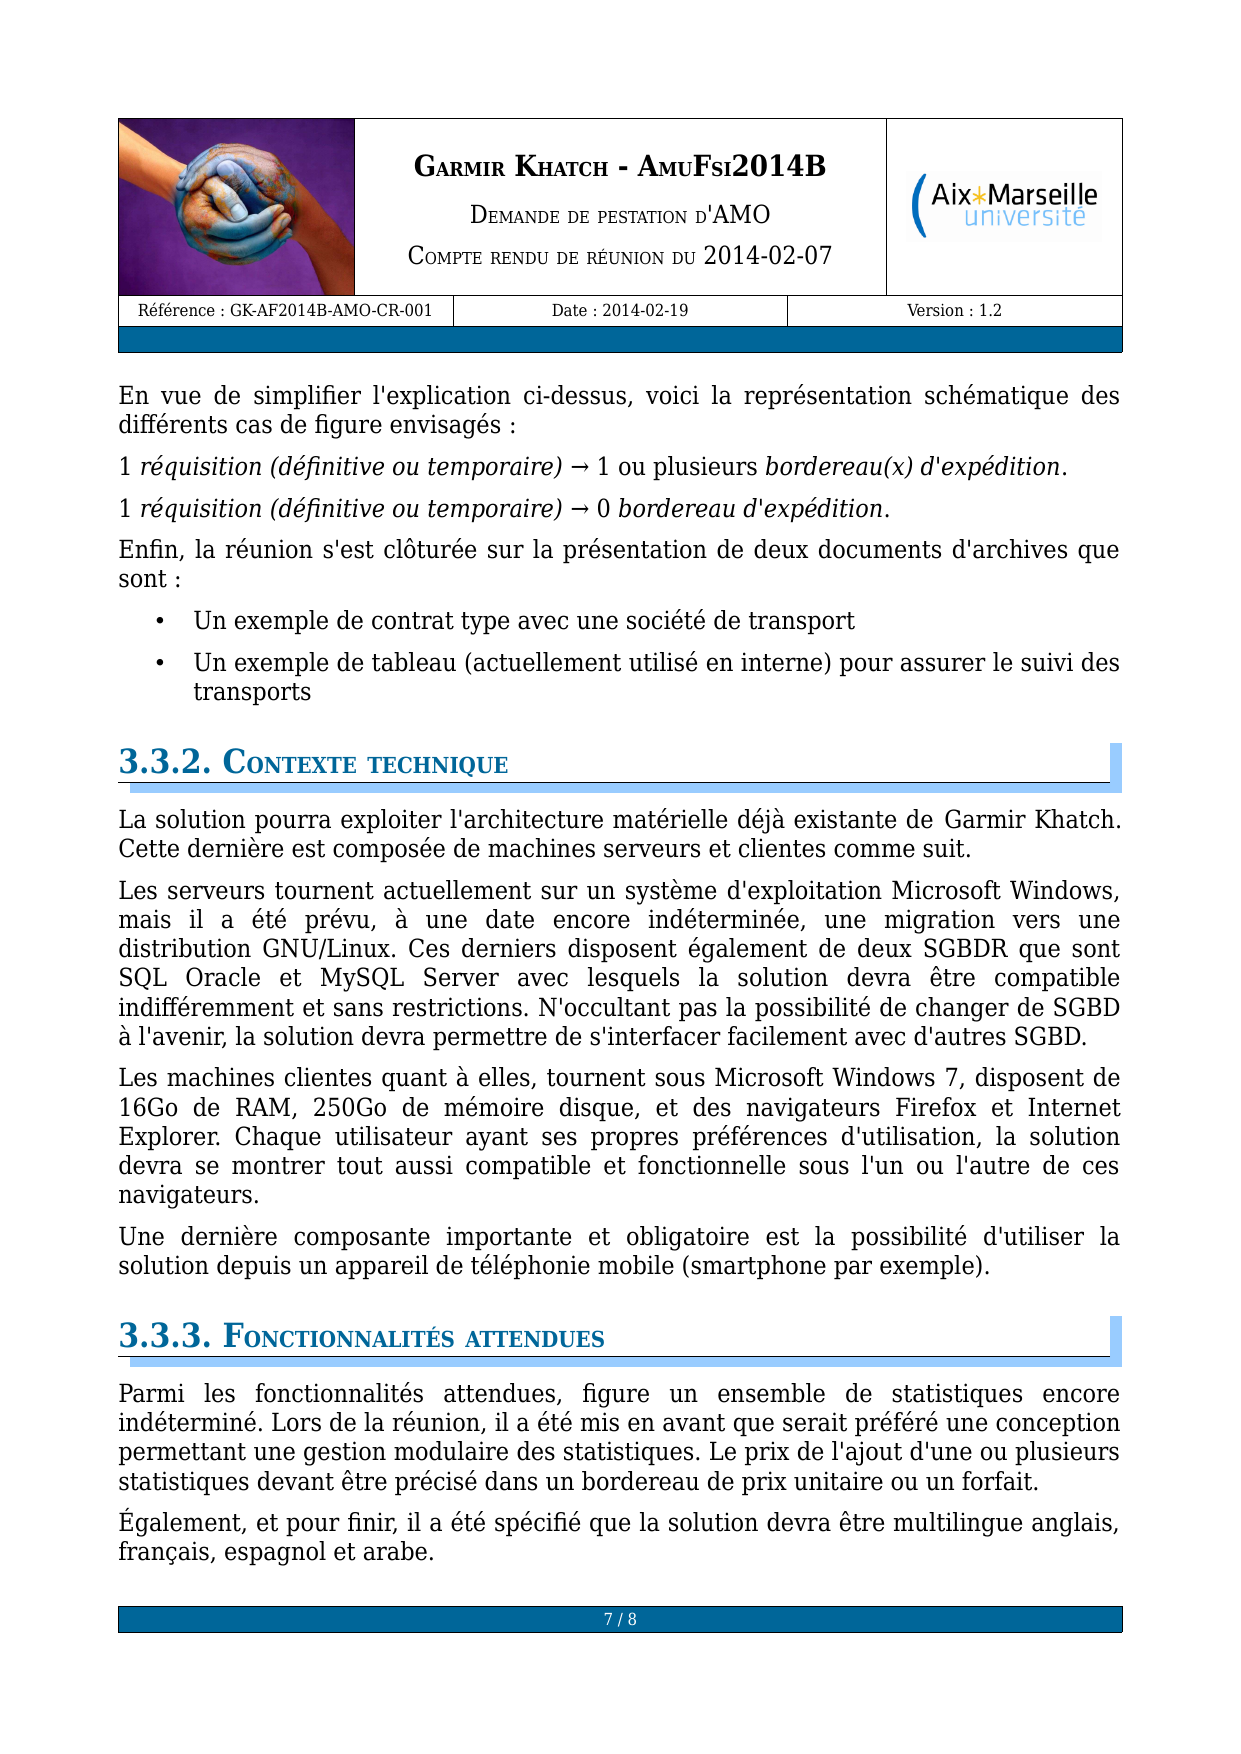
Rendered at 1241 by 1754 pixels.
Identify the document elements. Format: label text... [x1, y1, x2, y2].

text La solution pourra exploiter l'architecture matérielle déjà existante de Garmir Khatch. Cette dernière est composée de machines serveurs et clientes comme suit. [118, 805, 1122, 863]
text Également, et pour finir, il a été spécifié que la solution devra être multilingue anglais, français, espagnol et arabe. [118, 1508, 1122, 1567]
picture [887, 126, 1122, 288]
text Enfin, la réunion s'est clôturée sur la présentation de deux documents d'archives que sont : [118, 535, 1122, 594]
text Les machines clientes quant à elles, tournent sous Microsoft Windows 7, disposent de 16Go de RAM, 250Go de mémoire disque, et des navigateurs Firefox et Internet Explorer. Chaque utilisateur ayant ses propres préférences d'utilisation, la solution devra se montrer tout aussi compatible et fonctionnelle sous l'un ou l'autre de ces navigateurs. [118, 1063, 1122, 1209]
text 1 réquisition (définitive ou temporaire) → 0 bordereau d'expédition. [118, 494, 1122, 523]
list Un exemple de tableau (actuellement utilisé en interne) pour assurer le suivi des transports [156, 648, 1122, 706]
picture [119, 119, 354, 295]
subtitle Contexte technique [118, 742, 1110, 782]
text Les serveurs tournent actuellement sur un système d'exploitation Microsoft Windows, mais il a été prévu, à une date encore indéterminée, une migration vers une distribution GNU/Linux. Ces derniers disposent également de deux SGBDR que sont SQL Oracle et MySQL Server avec lesquels la solution devra être compatible indifféremment et sans restrictions. N'occultant pas la possibilité de changer de SGBD à l'avenir, la solution devra permettre de s'interfacer facilement avec d'autres SGBD. [118, 876, 1122, 1051]
text Une dernière composante importante et obligatoire est la possibilité d'utiliser la solution depuis un appareil de téléphonie mobile (smartphone par exemple). [118, 1222, 1122, 1280]
text En vue de simplifier l'explication ci-dessus, voici la représentation schématique des différents cas de figure envisagés : [118, 381, 1122, 439]
subtitle Fonctionnalités attendues [118, 1316, 1110, 1356]
text Parmi les fonctionnalités attendues, figure un ensemble de statistiques encore indéterminé. Lors de la réunion, il a été mis en avant que serait préféré une conception permettant une gestion modulaire des statistiques. Le prix de l'ajout d'une ou plusieurs statistiques devant être précisé dans un bordereau de prix unitaire ou un forfait. [118, 1379, 1122, 1496]
list Un exemple de contrat type avec une société de transport [156, 606, 1122, 635]
text 1 réquisition (définitive ou temporaire) → 1 ou plusieurs bordereau(x) d'expédition. [118, 452, 1122, 481]
